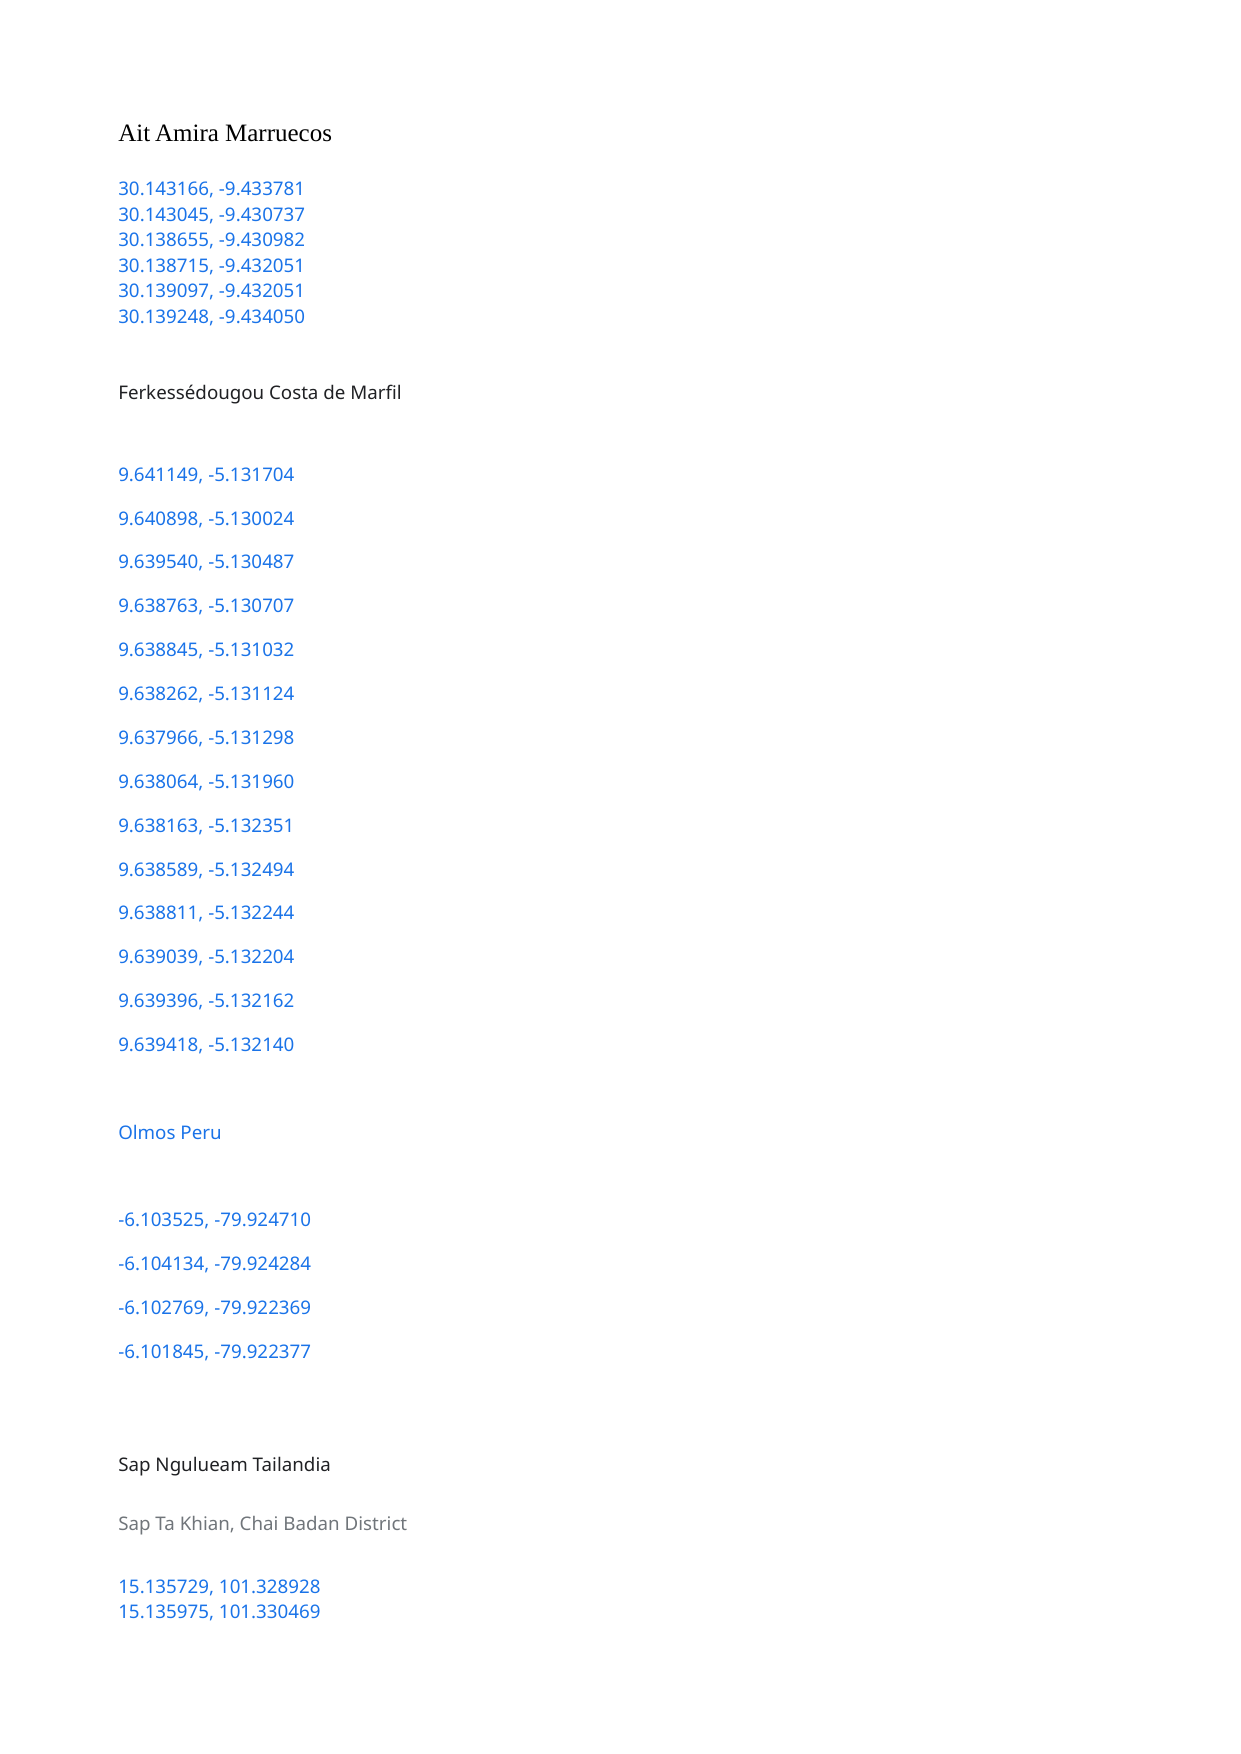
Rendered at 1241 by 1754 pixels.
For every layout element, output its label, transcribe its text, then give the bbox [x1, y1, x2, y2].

text 9.639039, -5.132204 [118, 943, 1122, 969]
text 15.135975, 101.330469 [118, 1599, 1122, 1624]
text 9.638811, -5.132244 [118, 900, 1122, 925]
text 9.638163, -5.132351 [118, 812, 1122, 837]
text 30.139248, -9.434050 [118, 303, 1122, 329]
text 30.138655, -9.430982 [118, 227, 1122, 252]
text 9.638262, -5.131124 [118, 680, 1122, 706]
text 30.139097, -9.432051 [118, 278, 1122, 303]
text 9.639396, -5.132162 [118, 987, 1122, 1013]
subtitle Ferkessédougou Costa de Marfil [118, 379, 1122, 405]
text 9.641149, -5.131704 [118, 461, 1122, 487]
text 30.143166, -9.433781 [118, 176, 1122, 201]
text 9.638763, -5.130707 [118, 593, 1122, 618]
text -6.102769, -79.922369 [118, 1294, 1122, 1320]
text 9.638845, -5.131032 [118, 637, 1122, 662]
subtitle Sap Ta Khian, Chai Badan District [118, 1510, 1122, 1535]
text Olmos Peru [118, 1119, 1122, 1144]
text 30.143045, -9.430737 [118, 201, 1122, 227]
text -6.104134, -79.924284 [118, 1251, 1122, 1276]
text 30.138715, -9.432051 [118, 252, 1122, 278]
text Ait Amira Marruecos [118, 118, 1122, 147]
text 9.639540, -5.130487 [118, 549, 1122, 574]
text -6.103525, -79.924710 [118, 1207, 1122, 1232]
text 9.638589, -5.132494 [118, 856, 1122, 881]
subtitle Sap Ngulueam Tailandia [118, 1451, 1122, 1476]
text 9.637966, -5.131298 [118, 724, 1122, 750]
text 9.638064, -5.131960 [118, 768, 1122, 794]
text 9.639418, -5.132140 [118, 1031, 1122, 1057]
text 9.640898, -5.130024 [118, 505, 1122, 531]
text -6.101845, -79.922377 [118, 1338, 1122, 1364]
text 15.135729, 101.328928 [118, 1573, 1122, 1599]
